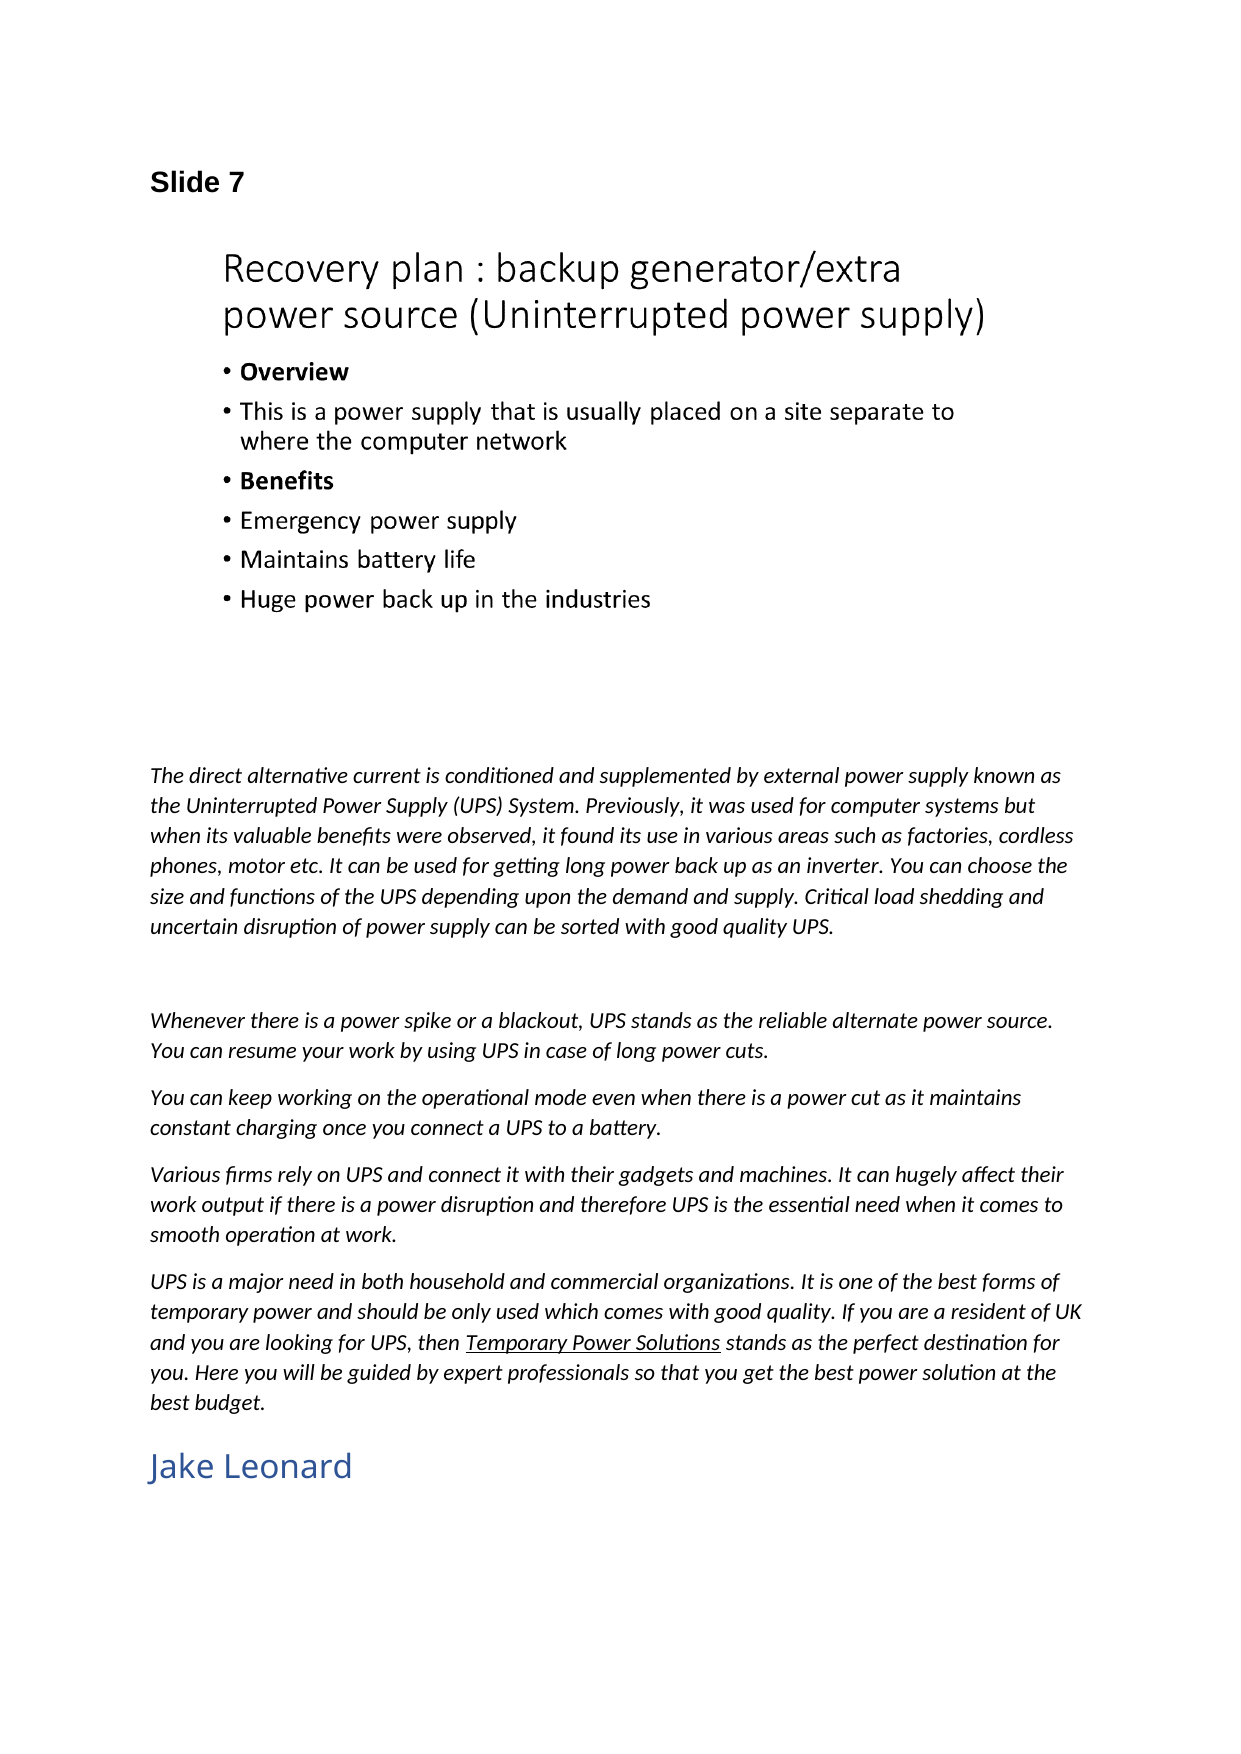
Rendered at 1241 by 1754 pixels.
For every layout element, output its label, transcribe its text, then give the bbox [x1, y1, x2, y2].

text The direct alternative current is conditioned and supplemented by external power supply known as the Uninterrupted Power Supply (UPS) System. Previously, it was used for computer systems but when its valuable benefits were observed, it found its use in various areas such as factories, cordless phones, motor etc. It can be used for getting long power back up as an inverter. You can choose the size and functions of the UPS depending upon the demand and supply. Critical load shedding and uncertain disruption of power supply can be sorted with good quality UPS. [150, 761, 1090, 940]
text Whenever there is a power spike or a blackout, UPS stands as the reliable alternate power source. You can resume your work by using UPS in case of long power cuts. [150, 1006, 1090, 1064]
subtitle Jake Leonard [150, 1443, 1090, 1489]
text Various firms rely on UPS and connect it with their gadgets and machines. It can hugely affect their work output if there is a power disruption and therefore UPS is the essential need when it comes to smooth operation at work. [150, 1160, 1090, 1248]
subtitle Slide 7 [150, 164, 1090, 198]
text UPS is a major need in both household and commercial organizations. It is one of the best forms of temporary power and should be only used which comes with good quality. If you are a resident of UK and you are looking for UPS, then Temporary Power Solutions stands as the perfect destination for you. Here you will be guided by expert professionals so that you get the best power solution at the best budget. [150, 1267, 1090, 1416]
text You can keep working on the operational mode even when there is a power cut as it maintains constant charging once you connect a UPS to a battery. [150, 1083, 1090, 1141]
picture [150, 213, 1090, 743]
